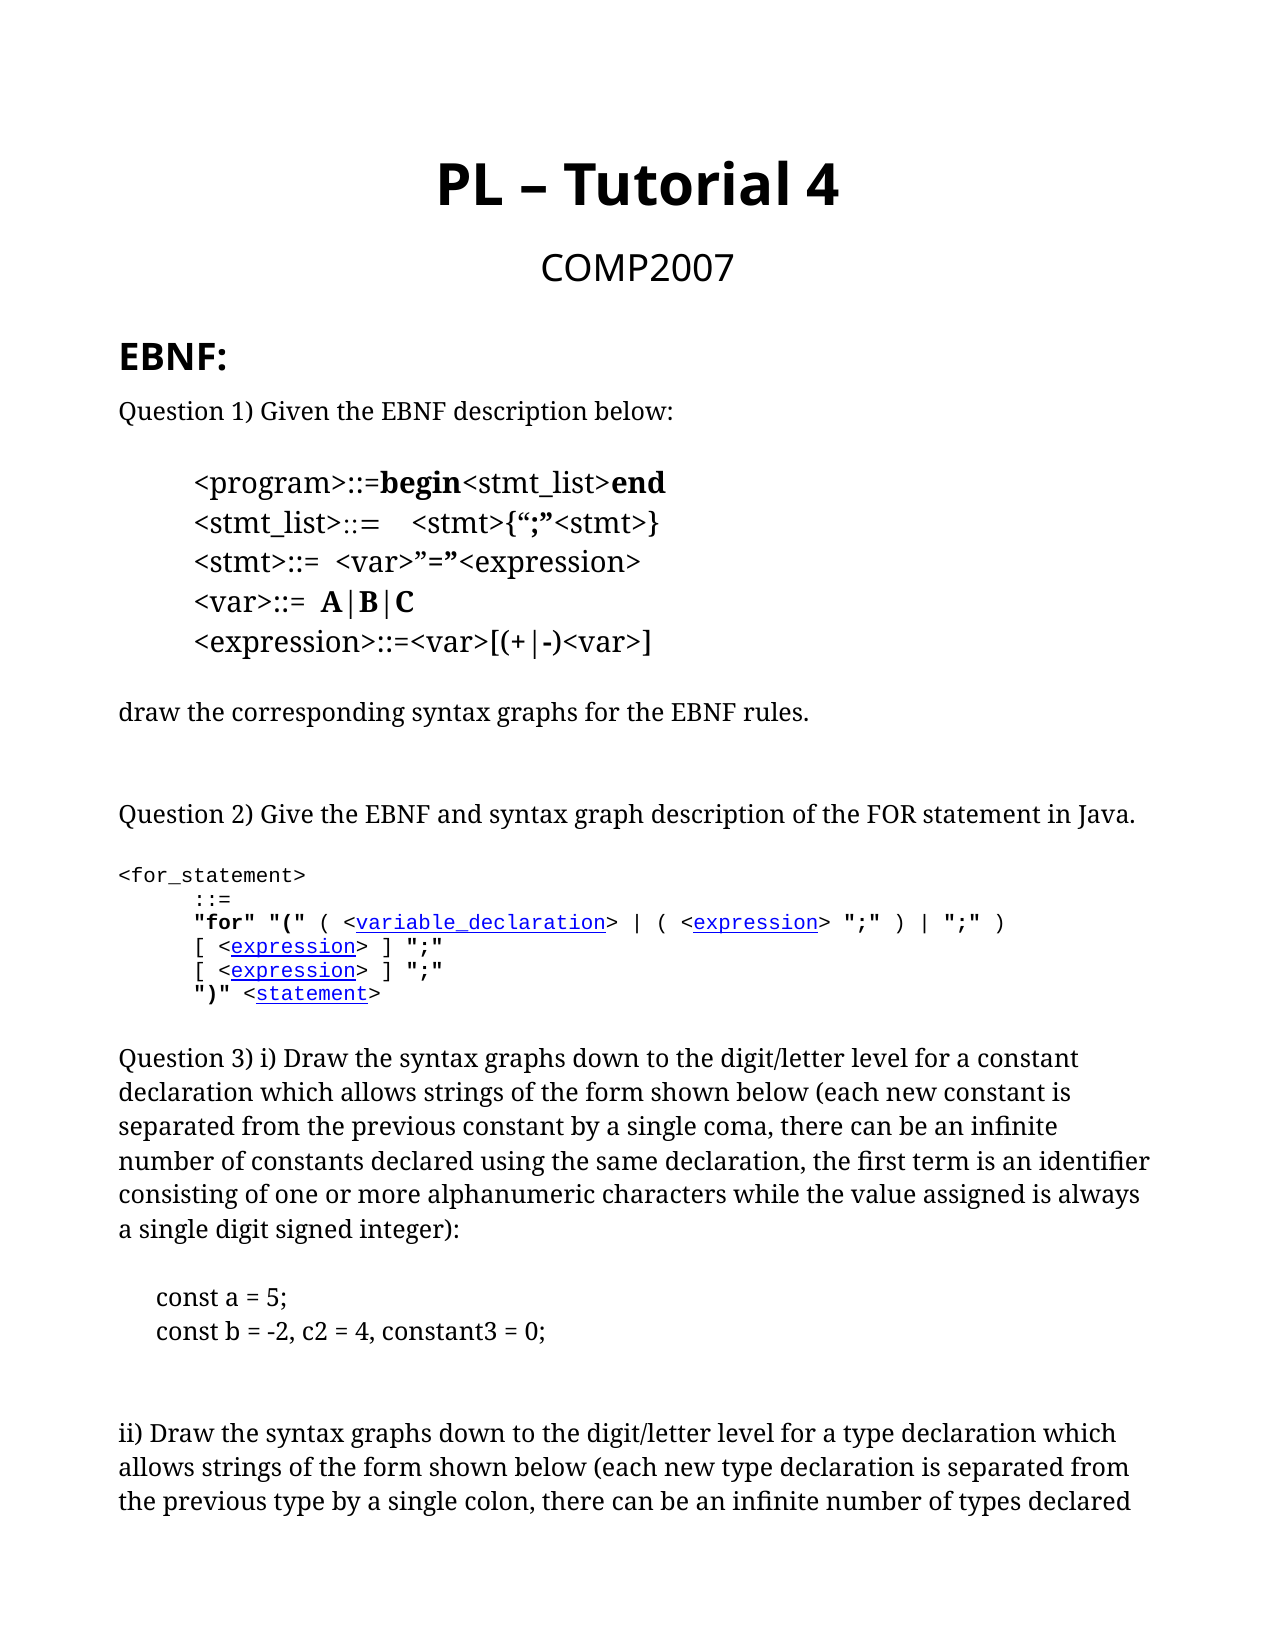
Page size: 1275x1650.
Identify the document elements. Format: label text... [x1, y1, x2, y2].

subtitle COMP2007 [118, 241, 1157, 292]
text <for_statement> [118, 865, 1157, 889]
text ii) Draw the syntax graphs down to the digit/letter level for a type declaration which allows strings of the form shown below (each new type declaration is separated from the previous type by a single colon, there can be an infinite number of types declared [118, 1416, 1157, 1518]
title PL – Tutorial 4 [118, 143, 1157, 223]
text Question 1) Given the EBNF description below: [118, 394, 1157, 428]
text Question 2) Give the EBNF and syntax graph description of the FOR statement in Java. [118, 797, 1157, 831]
text <program>::=begin<stmt_list>end <stmt_list><stmt>{“;”<stmt>} <stmt>::=<var>”=”<expression> <var>::=A|B|C <expression>::=<var>[(+|-)<var>] [193, 462, 1157, 695]
text ")" <statement> [118, 983, 1157, 1007]
text Question 3) i) Draw the syntax graphs down to the digit/letter level for a constant declaration which allows strings of the form shown below (each new constant is separated from the previous constant by a single coma, there can be an infinite number of constants declared using the same declaration, the first term is an identifier consisting of one or more alphanumeric characters while the value assigned is always a single digit signed integer): [118, 1041, 1157, 1245]
text ::= [118, 889, 1157, 912]
text const b = -2, c2 = 4, constant3 = 0; [156, 1313, 1157, 1347]
text draw the corresponding syntax graphs for the EBNF rules. [118, 695, 1157, 729]
text const a = 5; [156, 1279, 1157, 1313]
subtitle EBNF: [118, 330, 1157, 382]
text [ <expression> ] ";" [118, 936, 1157, 959]
text "for" "(" ( <variable_declaration> | ( <expression> ";" ) | ";" ) [118, 912, 1157, 936]
text [ <expression> ] ";" [118, 959, 1157, 983]
